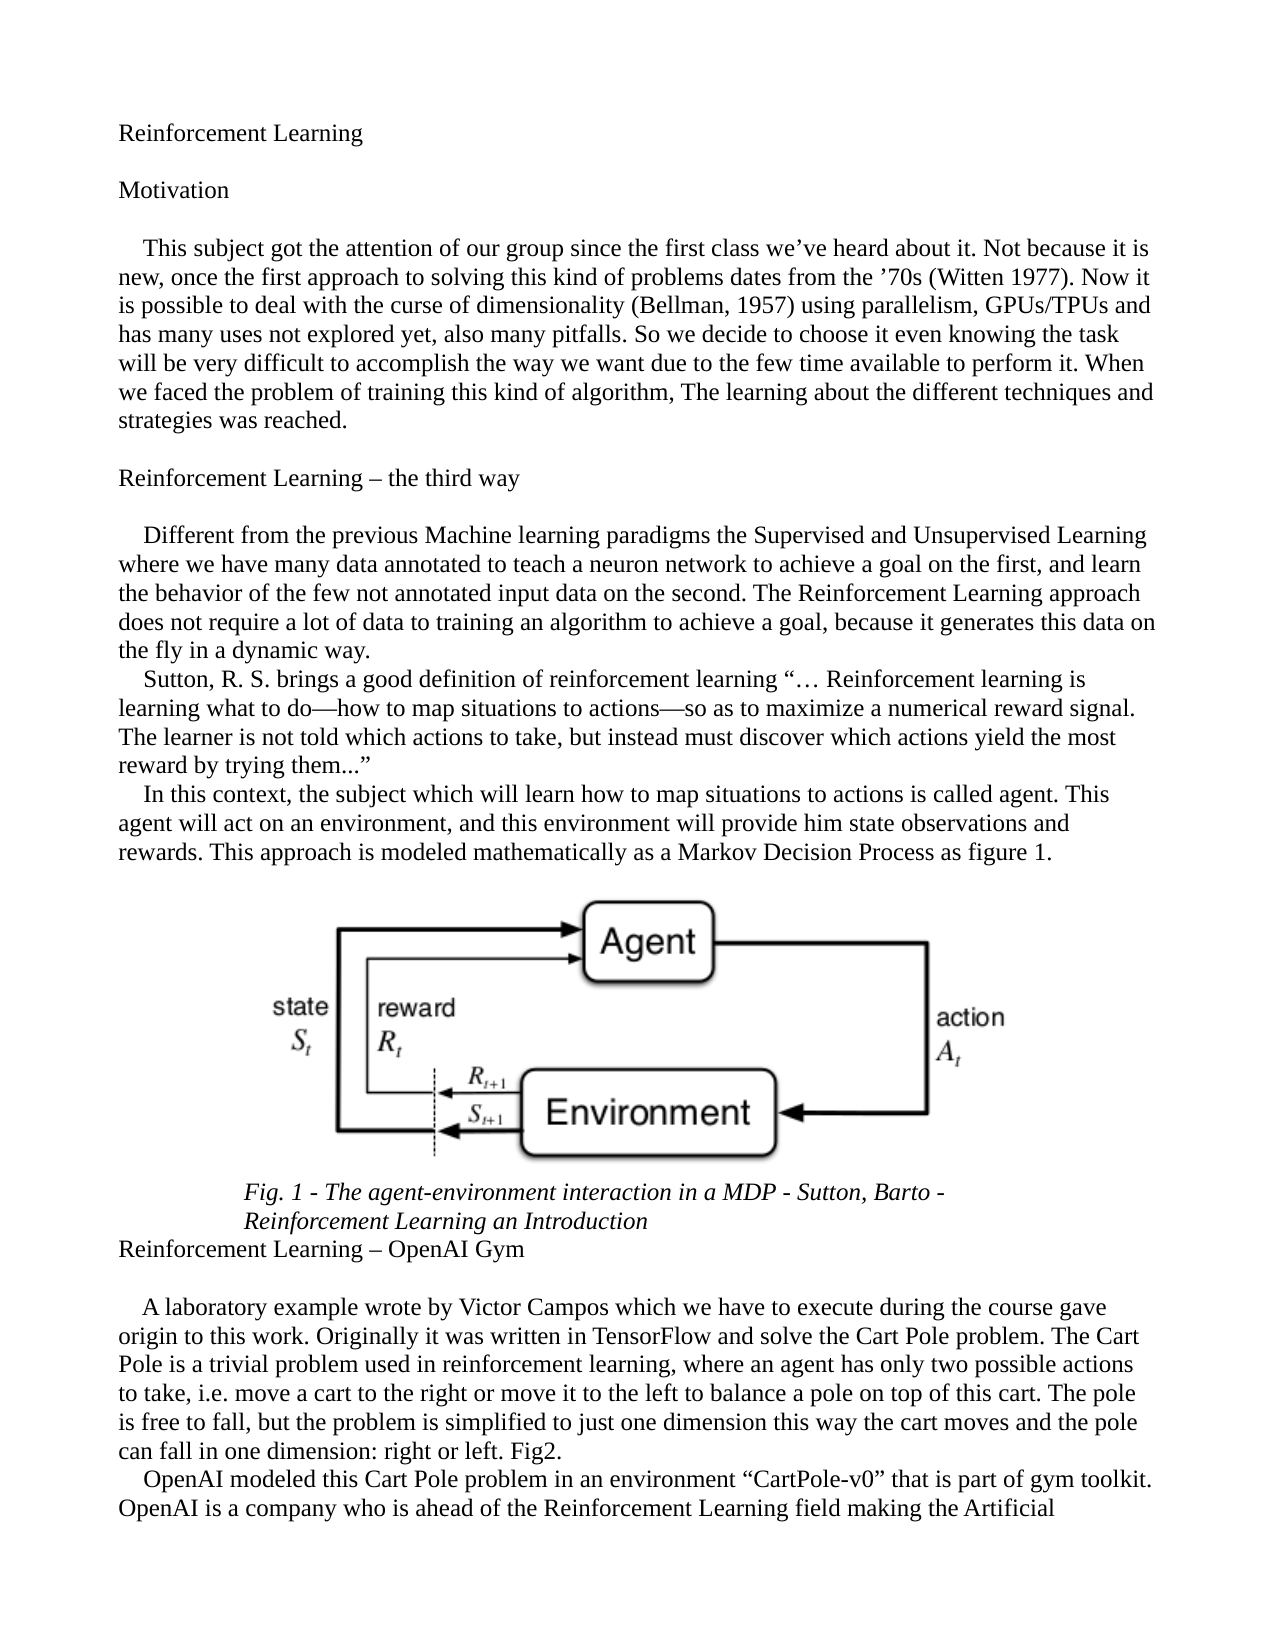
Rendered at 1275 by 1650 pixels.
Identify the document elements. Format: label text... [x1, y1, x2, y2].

text Sutton, R. S. brings a good definition of reinforcement learning “… Reinforcement learning is learning what to do—how to map situations to actions—so as to maximize a numerical reward signal. The learner is not told which actions to take, but instead must discover which actions yield the most reward by trying them...” [118, 664, 1157, 779]
picture [243, 885, 1032, 1172]
text Motivation [118, 176, 1157, 204]
text Different from the previous Machine learning paradigms the Supervised and Unsupervised Learning where we have many data annotated to teach a neuron network to achieve a goal on the first, and learn the behavior of the few not annotated input data on the second. The Reinforcement Learning approach does not require a lot of data to training an algorithm to achieve a goal, because it generates this data on the fly in a dynamic way. [118, 521, 1157, 664]
text Reinforcement Learning – OpenAI Gym [118, 1124, 1157, 1263]
text A laboratory example wrote by Victor Campos which we have to execute during the course gave origin to this work. Originally it was written in TensorFlow and solve the Cart Pole problem. The Cart Pole is a trivial problem used in reinforcement learning, where an agent has only two possible actions to take, i.e. move a cart to the right or move it to the left to balance a pole on top of this cart. The pole is free to fall, but the problem is simplified to just one dimension this way the cart moves and the pole can fall in one dimension: right or left. Fig2. [118, 1292, 1157, 1464]
text Reinforcement Learning – the third way [118, 463, 1157, 492]
text In this context, the subject which will learn how to map situations to actions is called agent. This agent will act on an environment, and this environment will provide him state observations and rewards. This approach is modeled mathematically as a Markov Decision Process as figure 1. [118, 779, 1157, 866]
text Reinforcement Learning [118, 118, 1157, 147]
text This subject got the attention of our group since the first class we’ve heard about it. Not because it is new, once the first approach to solving this kind of problems dates from the ’70s (Witten 1977). Now it is possible to deal with the curse of dimensionality (Bellman, 1957) using parallelism, GPUs/TPUs and has many uses not explored yet, also many pitfalls. So we decide to choose it even knowing the task will be very difficult to accomplish the way we want due to the few time available to perform it. When we faced the problem of training this kind of algorithm, The learning about the different techniques and strategies was reached. [118, 233, 1157, 434]
text Fig. 1 - The agent-environment interaction in a MDP - Sutton, Barto - Reinforcement Learning an Introduction [244, 1172, 1031, 1234]
text OpenAI modeled this Cart Pole problem in an environment “CartPole-v0” that is part of gym toolkit. OpenAI is a company who is ahead of the Reinforcement Learning field making the Artificial [118, 1464, 1157, 1522]
